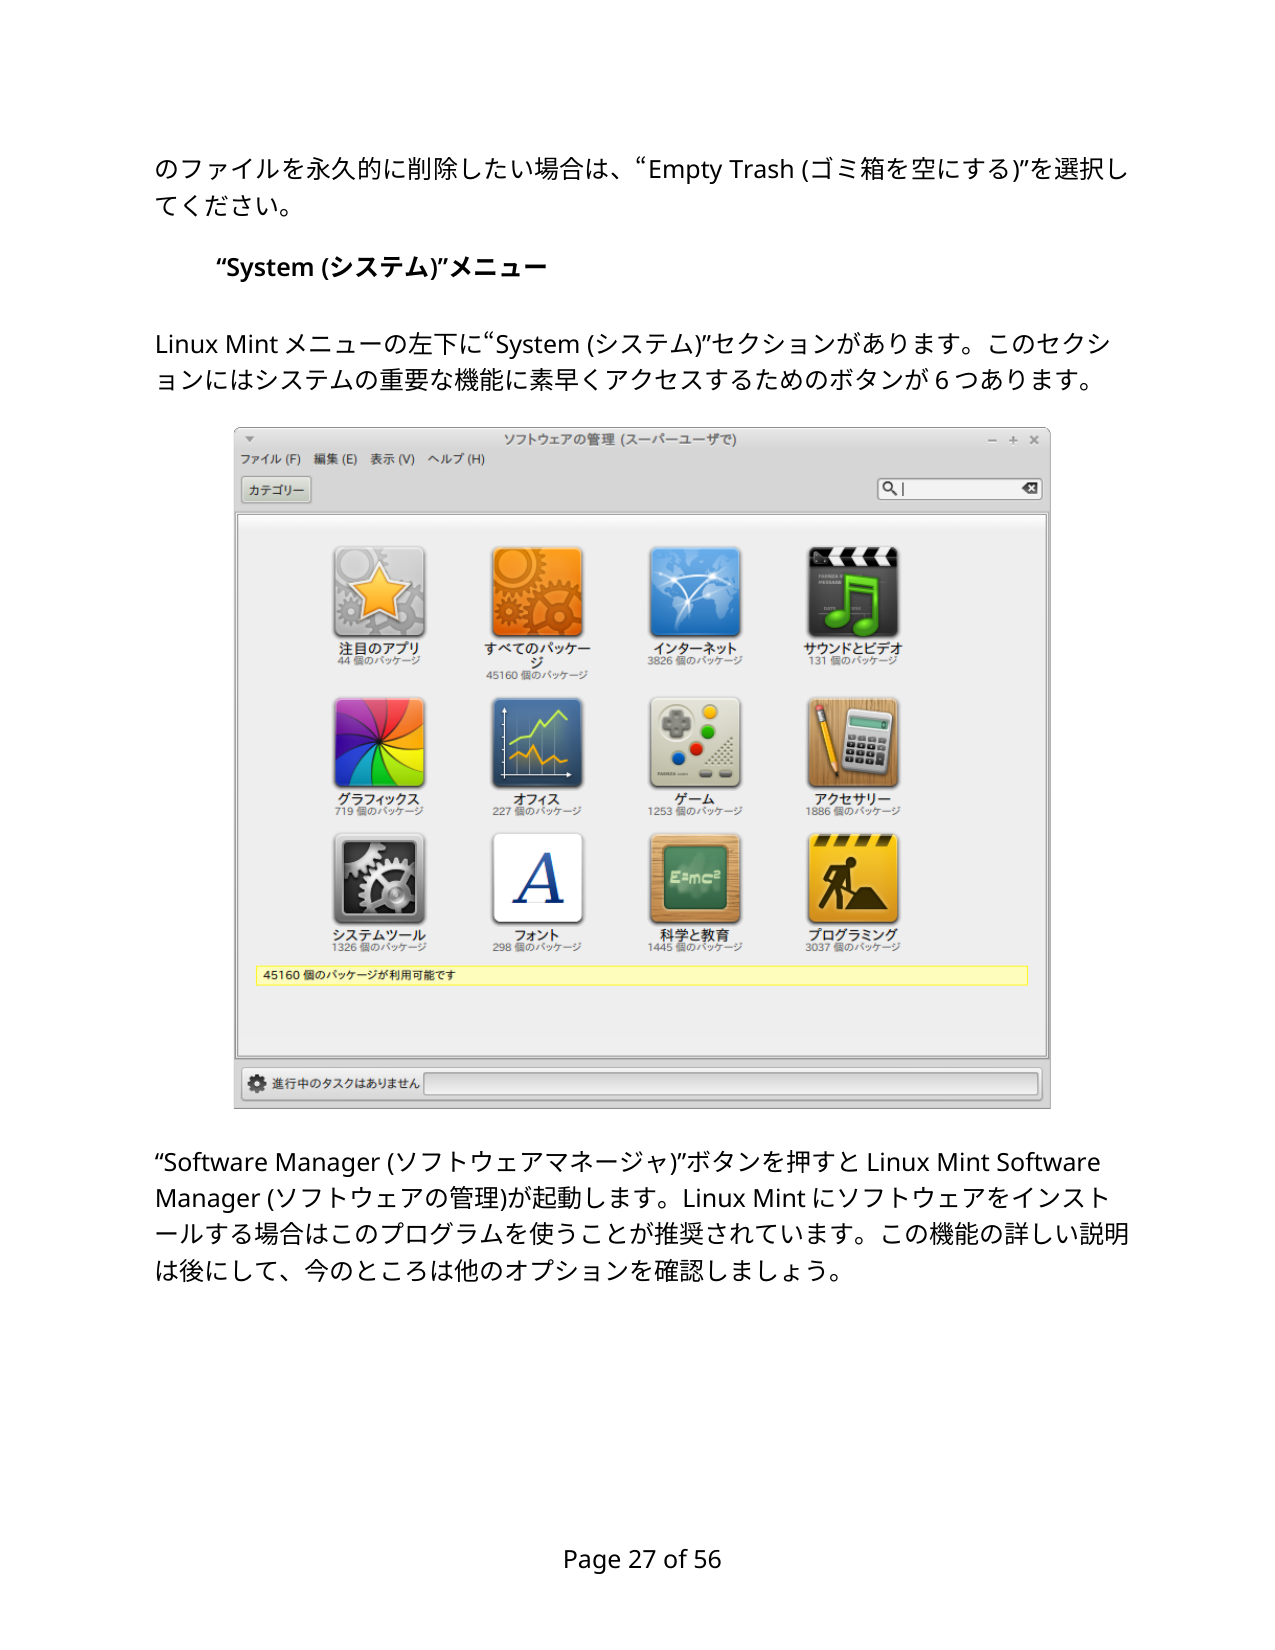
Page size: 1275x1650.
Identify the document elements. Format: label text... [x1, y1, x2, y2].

picture [233, 427, 1051, 1109]
text のファイルを永久的に削除したい場合は、“Empty Trash (ゴミ箱を空にする)”を選択してください。 [154, 150, 1130, 222]
subtitle “System (システム)”メニュー [154, 247, 1130, 284]
text Linux Mintメニューの左下に“System (システム)”セクションがあります。このセクションにはシステムの重要な機能に素早くアクセスするためのボタンが6つあります。 [154, 324, 1130, 397]
